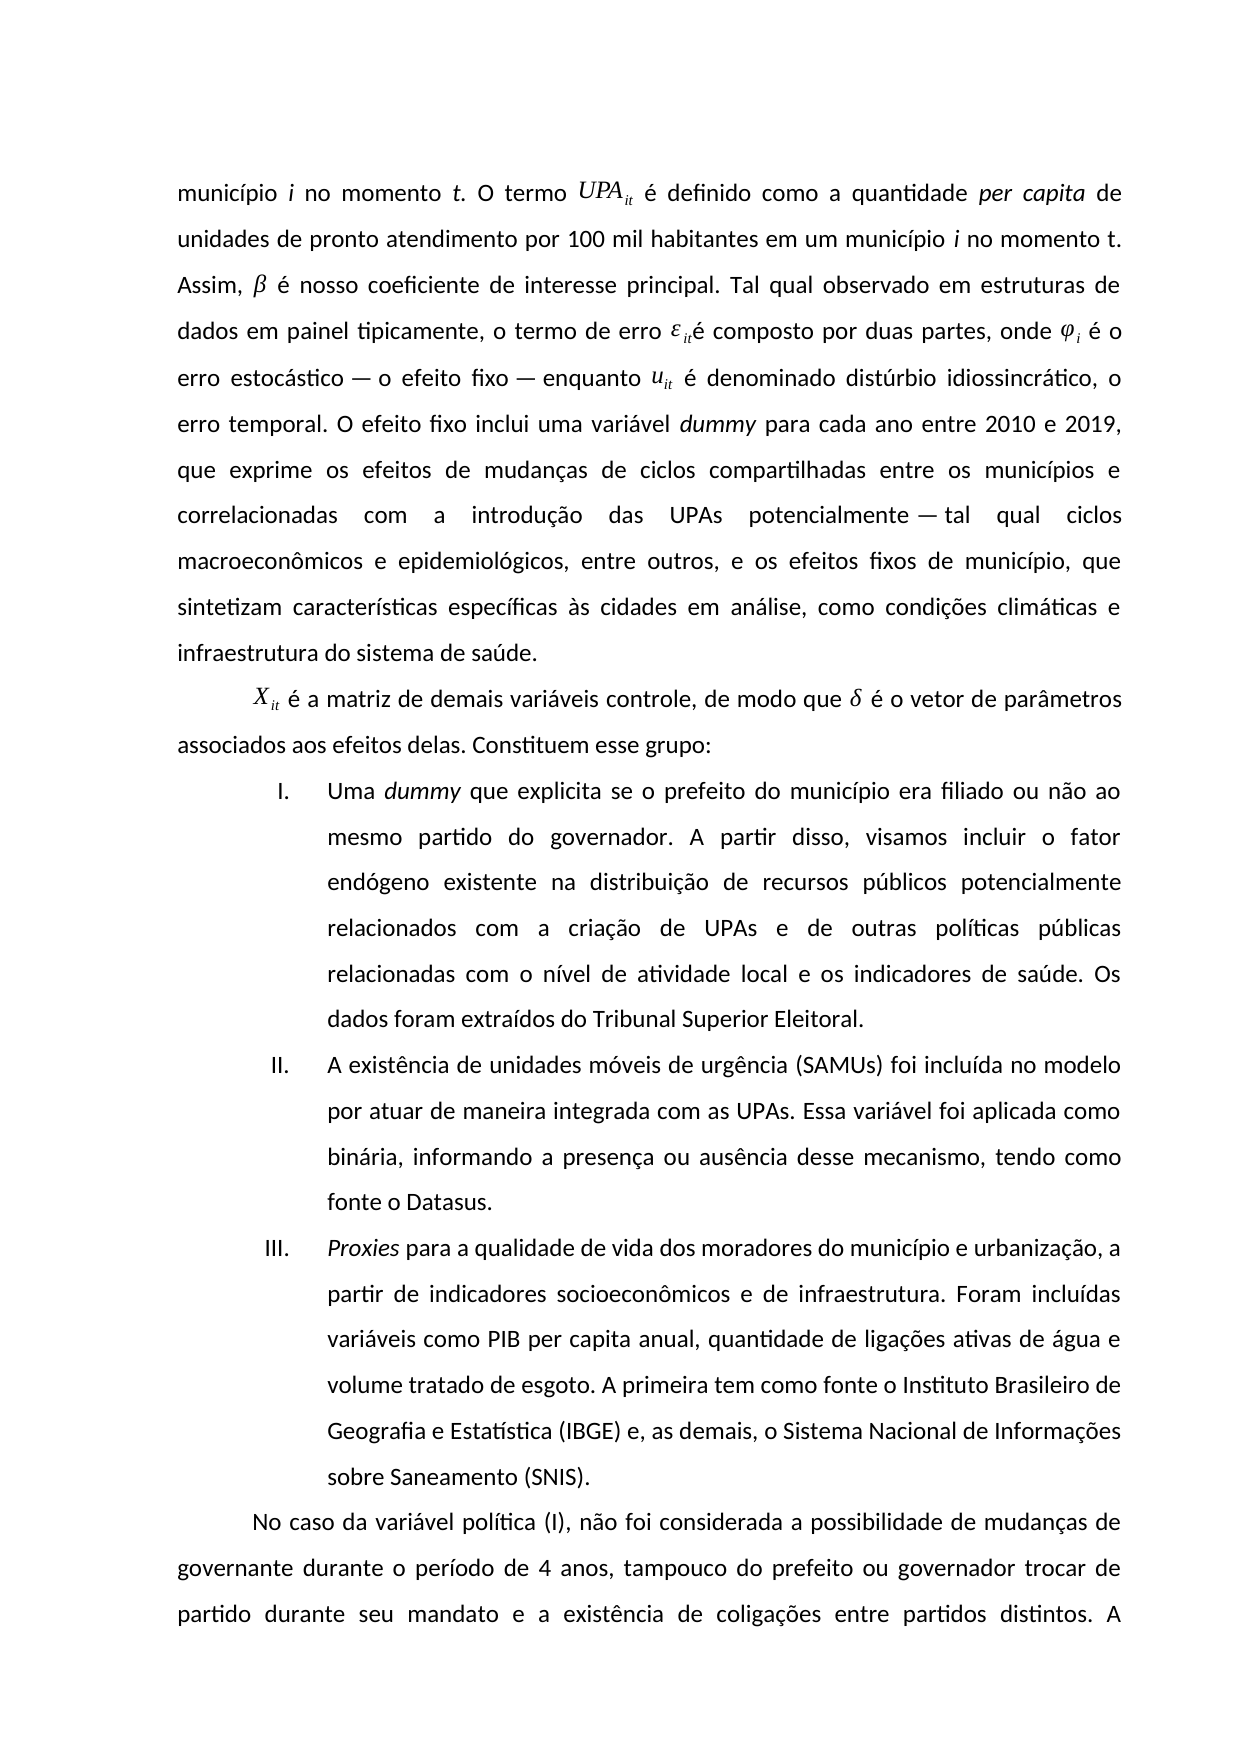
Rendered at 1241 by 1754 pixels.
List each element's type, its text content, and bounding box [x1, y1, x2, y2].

text No caso da variável política (I), não foi considerada a possibilidade de mudanças de governante durante o período de 4 anos, tampouco do prefeito ou governador trocar de partido durante seu mandato e a existência de coligações entre partidos distintos. A [177, 1507, 1122, 1628]
list A existência de unidades móveis de urgência (SAMUs) foi incluída no modelo por atuar de maneira integrada com as UPAs. Essa variável foi aplicada como binária, informando a presença ou ausência desse mecanismo, tendo como fonte o Datasus. [289, 1049, 1122, 1217]
list Uma dummy que explicita se o prefeito do município era filiado ou não ao mesmo partido do governador. A partir disso, visamos incluir o fator endógeno existente na distribuição de recursos públicos potencialmente relacionados com a criação de UPAs e de outras políticas públicas relacionadas com o nível de atividade local e os indicadores de saúde. Os dados foram extraídos do Tribunal Superior Eleitoral. [289, 775, 1122, 1034]
text é a matriz de demais variáveis controle, de modo que é o vetor de parâmetros associados aos efeitos delas. Constituem esse grupo: [177, 683, 1122, 760]
text município i no momento t. O termo é definido como a quantidade per capita de unidades de pronto atendimento por 100 mil habitantes em um município i no momento t. Assim, é nosso coeficiente de interesse principal. Tal qual observado em estruturas de dados em painel tipicamente, o termo de erro é composto por duas partes, onde é o erro estocástico — o efeito fixo — enquanto é denominado distúrbio idiossincrático, o erro temporal. O efeito fixo inclui uma variável dummy para cada ano entre 2010 e 2019, que exprime os efeitos de mudanças de ciclos compartilhadas entre os municípios e correlacionadas com a introdução das UPAs potencialmente — tal qual ciclos macroeconômicos e epidemiológicos, entre outros, e os efeitos fixos de município, que sintetizam características específicas às cidades em análise, como condições climáticas e infraestrutura do sistema de saúde. [177, 177, 1122, 667]
list Proxies para a qualidade de vida dos moradores do município e urbanização, a partir de indicadores socioeconômicos e de infraestrutura. Foram incluídas variáveis como PIB per capita anual, quantidade de ligações ativas de água e volume tratado de esgoto. A primeira tem como fonte o Instituto Brasileiro de Geografia e Estatística (IBGE) e, as demais, o Sistema Nacional de Informações sobre Saneamento (SNIS). [289, 1232, 1122, 1491]
